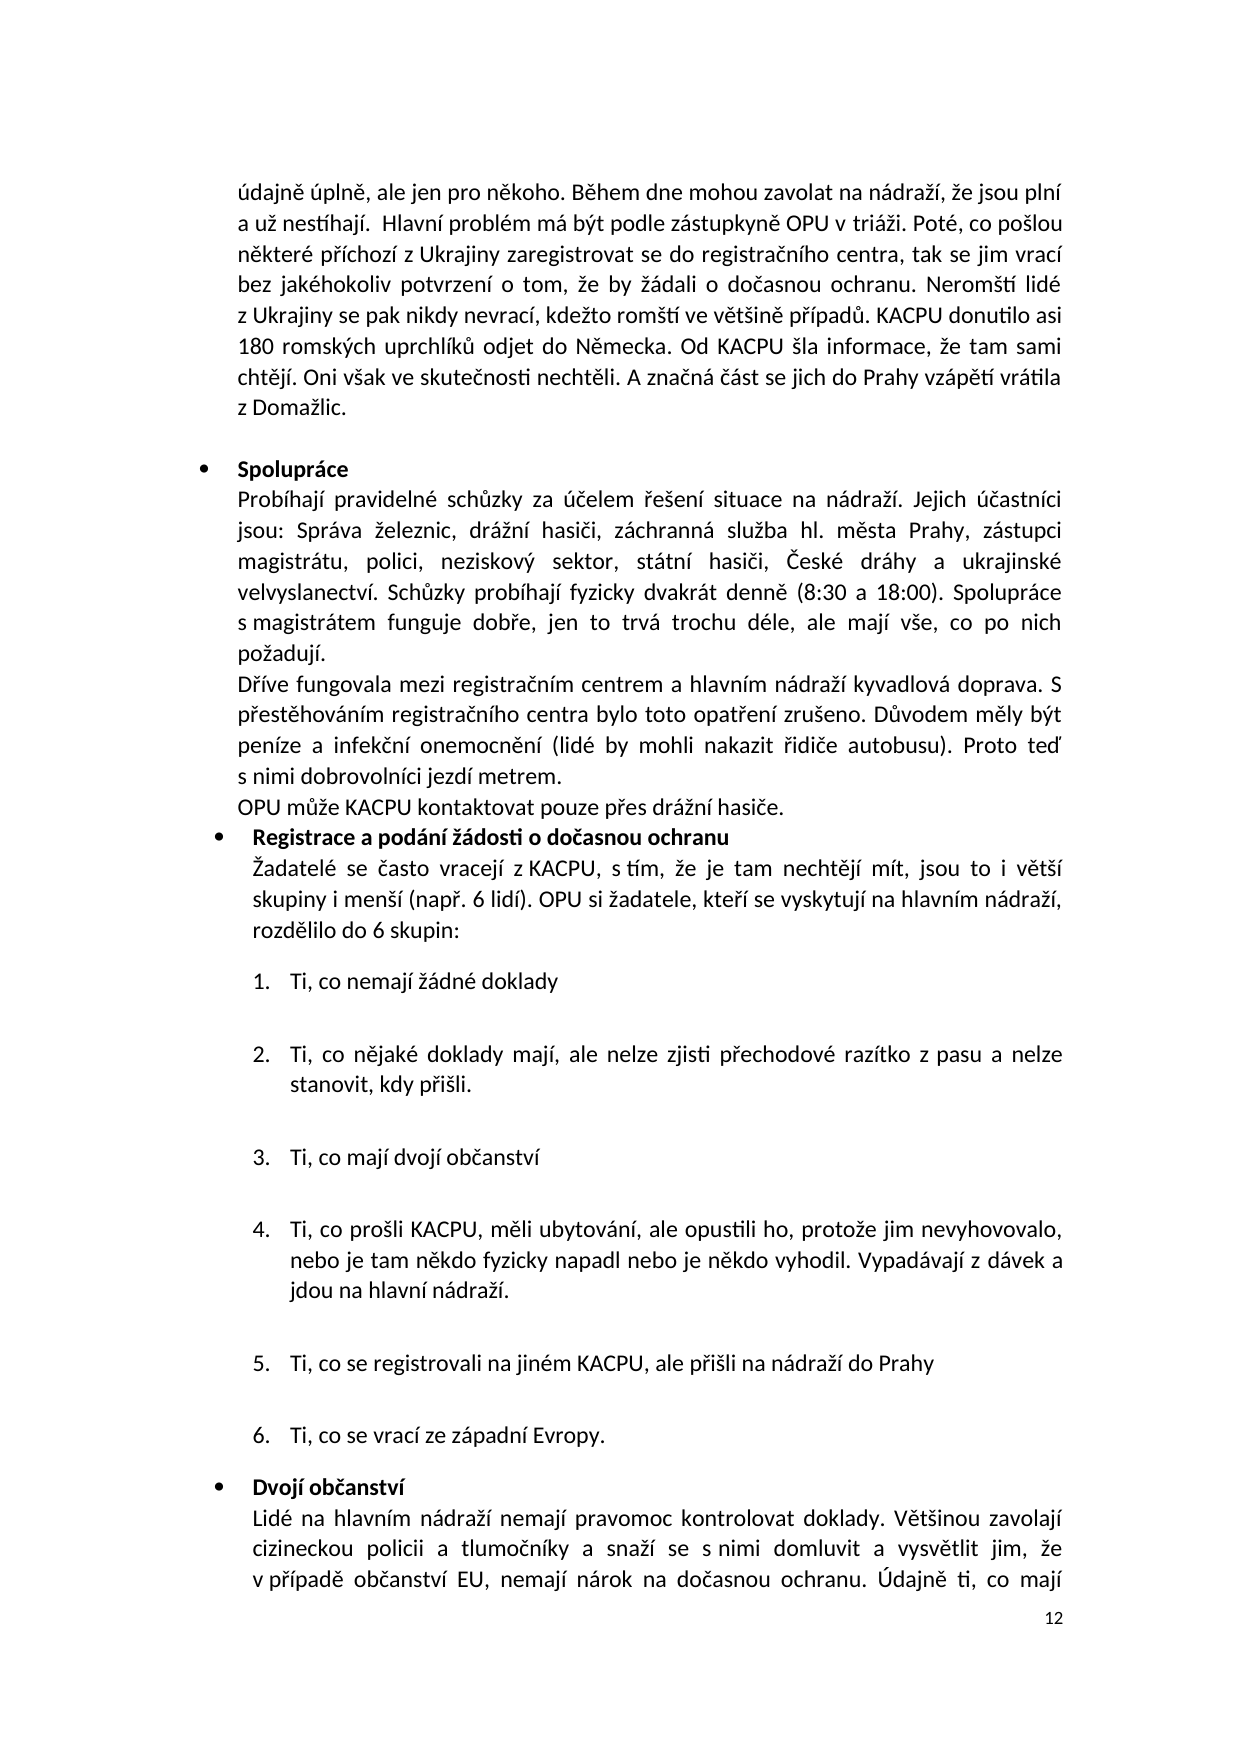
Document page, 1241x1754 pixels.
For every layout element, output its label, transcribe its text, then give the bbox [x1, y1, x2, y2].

list Registrace a podání žádosti o dočasnou ochranu [215, 822, 1063, 852]
text Probíhají pravidelné schůzky za účelem řešení situace na nádraží. Jejich účastníci jsou: Správa železnic, drážní hasiči, záchranná služba hl. města Prahy, zástupci magistrátu, polici, neziskový sektor, státní hasiči, České dráhy a ukrajinské velvyslanectví. Schůzky probíhají fyzicky dvakrát denně (8:30 a 18:00). Spolupráce s magistrátem funguje dobře, jen to trvá trochu déle, ale mají vše, co po nich požadují. [237, 484, 1063, 667]
list Ti, co mají dvojí občanství [252, 1142, 1063, 1171]
list Ti, co nějaké doklady mají, ale nelze zjisti přechodové razítko z pasu a nelze stanovit, kdy přišli. [252, 1039, 1063, 1099]
list Ti, co se registrovali na jiném KACPU, ale přišli na nádraží do Prahy [252, 1348, 1063, 1377]
text Lidé na hlavním nádraží nemají pravomoc kontrolovat doklady. Většinou zavolají cizineckou policii a tlumočníky a snaží se s nimi domluvit a vysvětlit jim, že v případě občanství EU, nemají nárok na dočasnou ochranu. Údajně ti, co mají [252, 1503, 1063, 1593]
list Ti, co nemají žádné doklady [252, 966, 1063, 996]
list Ti, co prošli KACPU, měli ubytování, ale opustili ho, protože jim nevyhovovalo, nebo je tam někdo fyzicky napadl nebo je někdo vyhodil. Vypadávají z dávek a jdou na hlavní nádraží. [252, 1214, 1063, 1305]
list Ti, co se vrací ze západní Evropy. [252, 1420, 1063, 1450]
text OPU může KACPU kontaktovat pouze přes drážní hasiče. [237, 792, 1063, 821]
text Dříve fungovala mezi registračním centrem a hlavním nádraží kyvadlová doprava. S přestěhováním registračního centra bylo toto opatření zrušeno. Důvodem měly být peníze a infekční onemocnění (lidé by mohli nakazit řidiče autobusu). Proto teď s nimi dobrovolníci jezdí metrem. [237, 669, 1063, 790]
list Dvojí občanství [215, 1472, 1063, 1501]
text údajně úplně, ale jen pro někoho. Během dne mohou zavolat na nádraží, že jsou plní a už nestíhají. Hlavní problém má být podle zástupkyně OPU v triáži. Poté, co pošlou některé příchozí z Ukrajiny zaregistrovat se do registračního centra, tak se jim vrací bez jakéhokoliv potvrzení o tom, že by žádali o dočasnou ochranu. Neromští lidé z Ukrajiny se pak nikdy nevrací, kdežto romští ve většině případů. KACPU donutilo asi 180 romských uprchlíků odjet do Německa. Od KACPU šla informace, že tam sami chtějí. Oni však ve skutečnosti nechtěli. A značná část se jich do Prahy vzápětí vrátila z Domažlic. [237, 177, 1063, 422]
text Žadatelé se často vracejí z KACPU, s tím, že je tam nechtějí mít, jsou to i větší skupiny i menší (např. 6 lidí). OPU si žadatele, kteří se vyskytují na hlavním nádraží, rozdělilo do 6 skupin: [252, 853, 1063, 944]
list Spolupráce [200, 454, 1063, 483]
